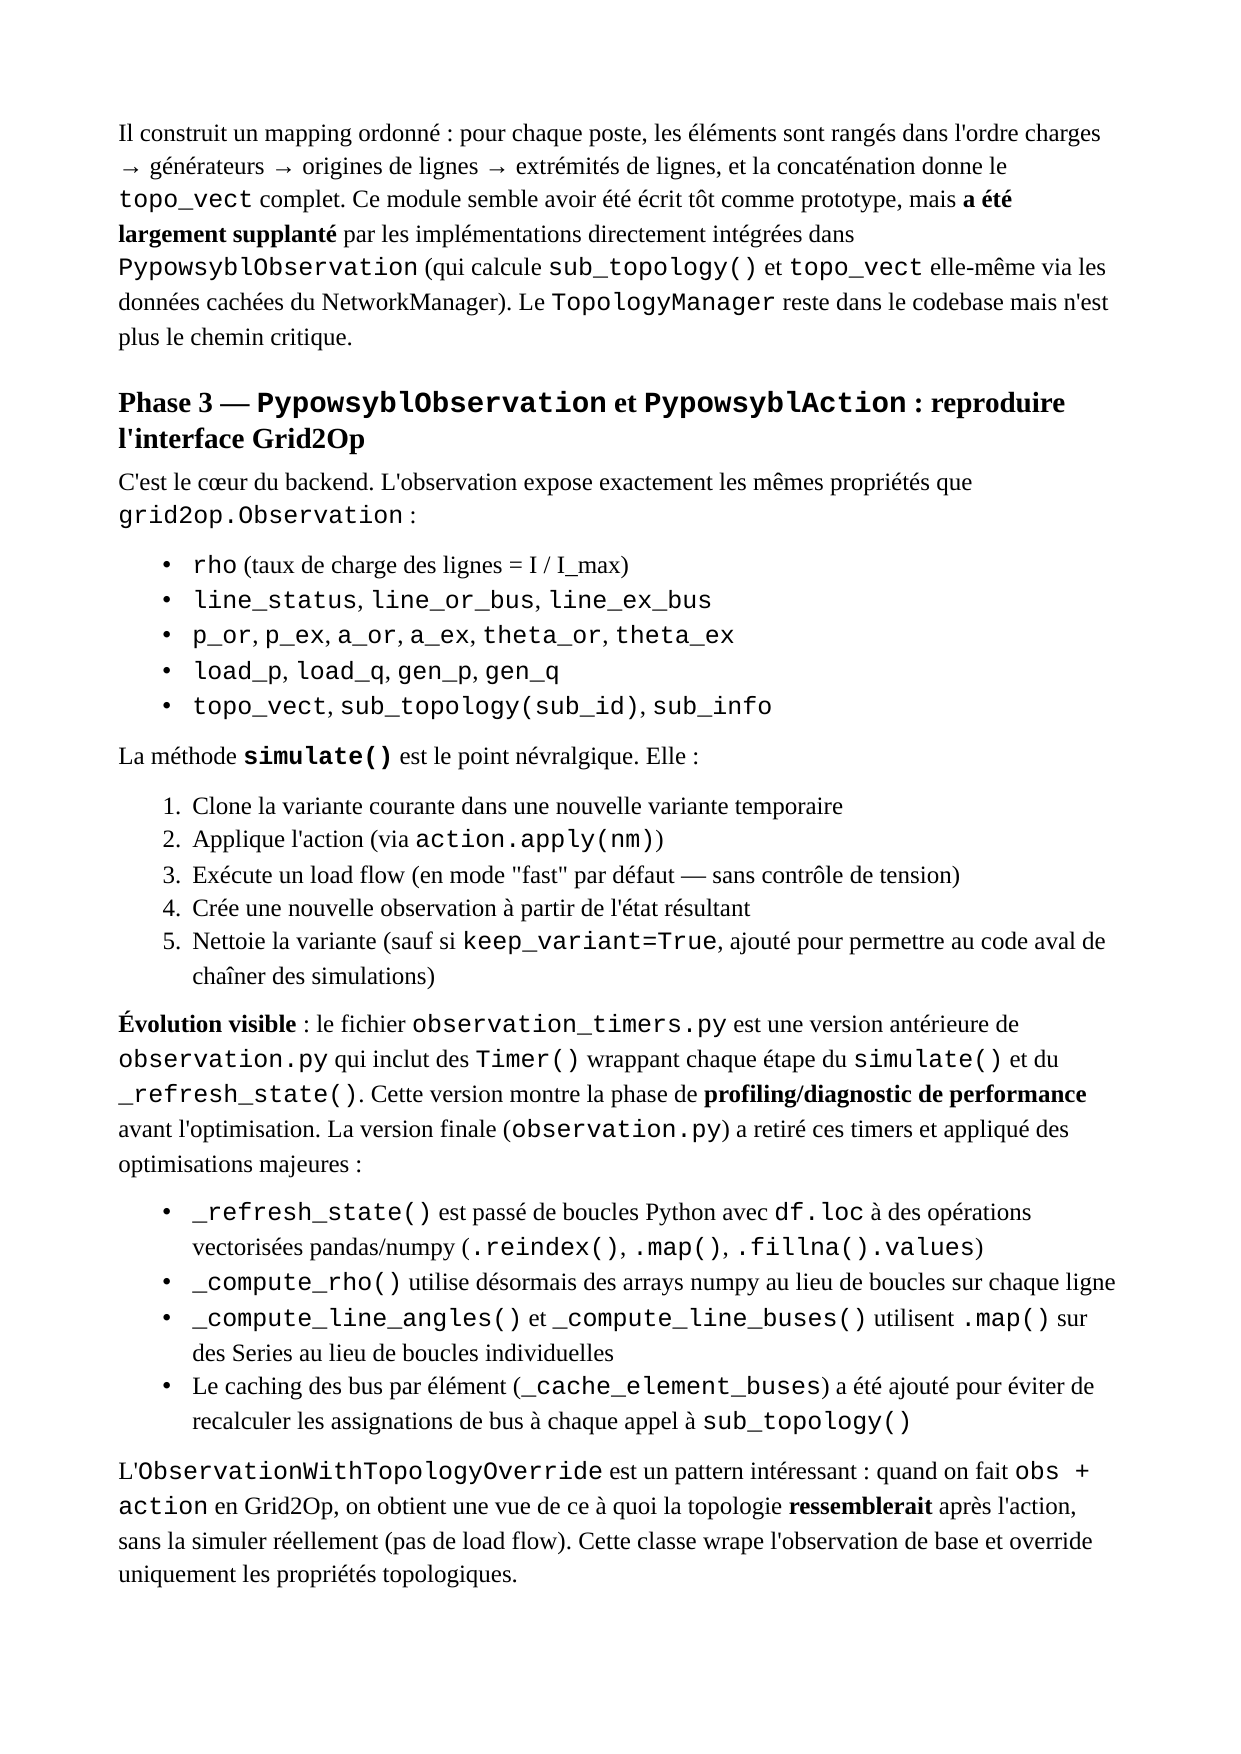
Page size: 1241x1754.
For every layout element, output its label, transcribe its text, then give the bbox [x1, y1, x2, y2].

list load_p, load_q, gen_p, gen_q [162, 656, 1122, 687]
list Clone la variante courante dans une nouvelle variante temporaire [162, 791, 1122, 820]
subtitle Phase 3 — PypowsyblObservation et PypowsyblAction : reproduire l'interface Grid2Op [118, 385, 1122, 454]
text La méthode simulate() est le point névralgique. Elle : [118, 741, 1122, 772]
list p_or, p_ex, a_or, a_ex, theta_or, theta_ex [162, 621, 1122, 651]
text Il construit un mapping ordonné : pour chaque poste, les éléments sont rangés dans l'ordre charges → générateurs → origines de lignes → extrémités de lignes, et la concaténation donne le topo_vect complet. Ce module semble avoir été écrit tôt comme prototype, mais a été largement supplanté par les implémentations directement intégrées dans PypowsyblObservation (qui calcule sub_topology() et topo_vect elle-même via les données cachées du NetworkManager). Le TopologyManager reste dans le codebase mais n'est plus le chemin critique. [118, 118, 1122, 351]
list _compute_rho() utilise désormais des arrays numpy au lieu de boucles sur chaque ligne [162, 1267, 1122, 1298]
list Crée une nouvelle observation à partir de l'état résultant [162, 893, 1122, 922]
list line_status, line_or_bus, line_ex_bus [162, 585, 1122, 616]
list rho (taux de charge des lignes = I / I_max) [162, 550, 1122, 581]
text C'est le cœur du backend. L'observation expose exactement les mêmes propriétés que grid2op.Observation : [118, 467, 1122, 531]
list Le caching des bus par élément (_cache_element_buses) a été ajouté pour éviter de recalculer les assignations de bus à chaque appel à sub_topology() [162, 1371, 1122, 1437]
list _compute_line_angles() et _compute_line_buses() utilisent .map() sur des Series au lieu de boucles individuelles [162, 1303, 1122, 1366]
list Exécute un load flow (en mode "fast" par défaut — sans contrôle de tension) [162, 860, 1122, 889]
list Applique l'action (via action.apply(nm)) [162, 824, 1122, 855]
list Nettoie la variante (sauf si keep_variant=True, ajouté pour permettre au code aval de chaîner des simulations) [162, 926, 1122, 990]
list _refresh_state() est passé de boucles Python avec df.loc à des opérations vectorisées pandas/numpy (.reindex(), .map(), .fillna().values) [162, 1197, 1122, 1263]
list topo_vect, sub_topology(sub_id), sub_info [162, 691, 1122, 722]
text Évolution visible : le fichier observation_timers.py est une version antérieure de observation.py qui inclut des Timer() wrappant chaque étape du simulate() et du _refresh_state(). Cette version montre la phase de profiling/diagnostic de performance avant l'optimisation. La version finale (observation.py) a retiré ces timers et appliqué des optimisations majeures : [118, 1009, 1122, 1178]
text L'ObservationWithTopologyOverride est un pattern intéressant : quand on fait obs + action en Grid2Op, on obtient une vue de ce à quoi la topologie ressemblerait après l'action, sans la simuler réellement (pas de load flow). Cette classe wrape l'observation de base et override uniquement les propriétés topologiques. [118, 1456, 1122, 1588]
